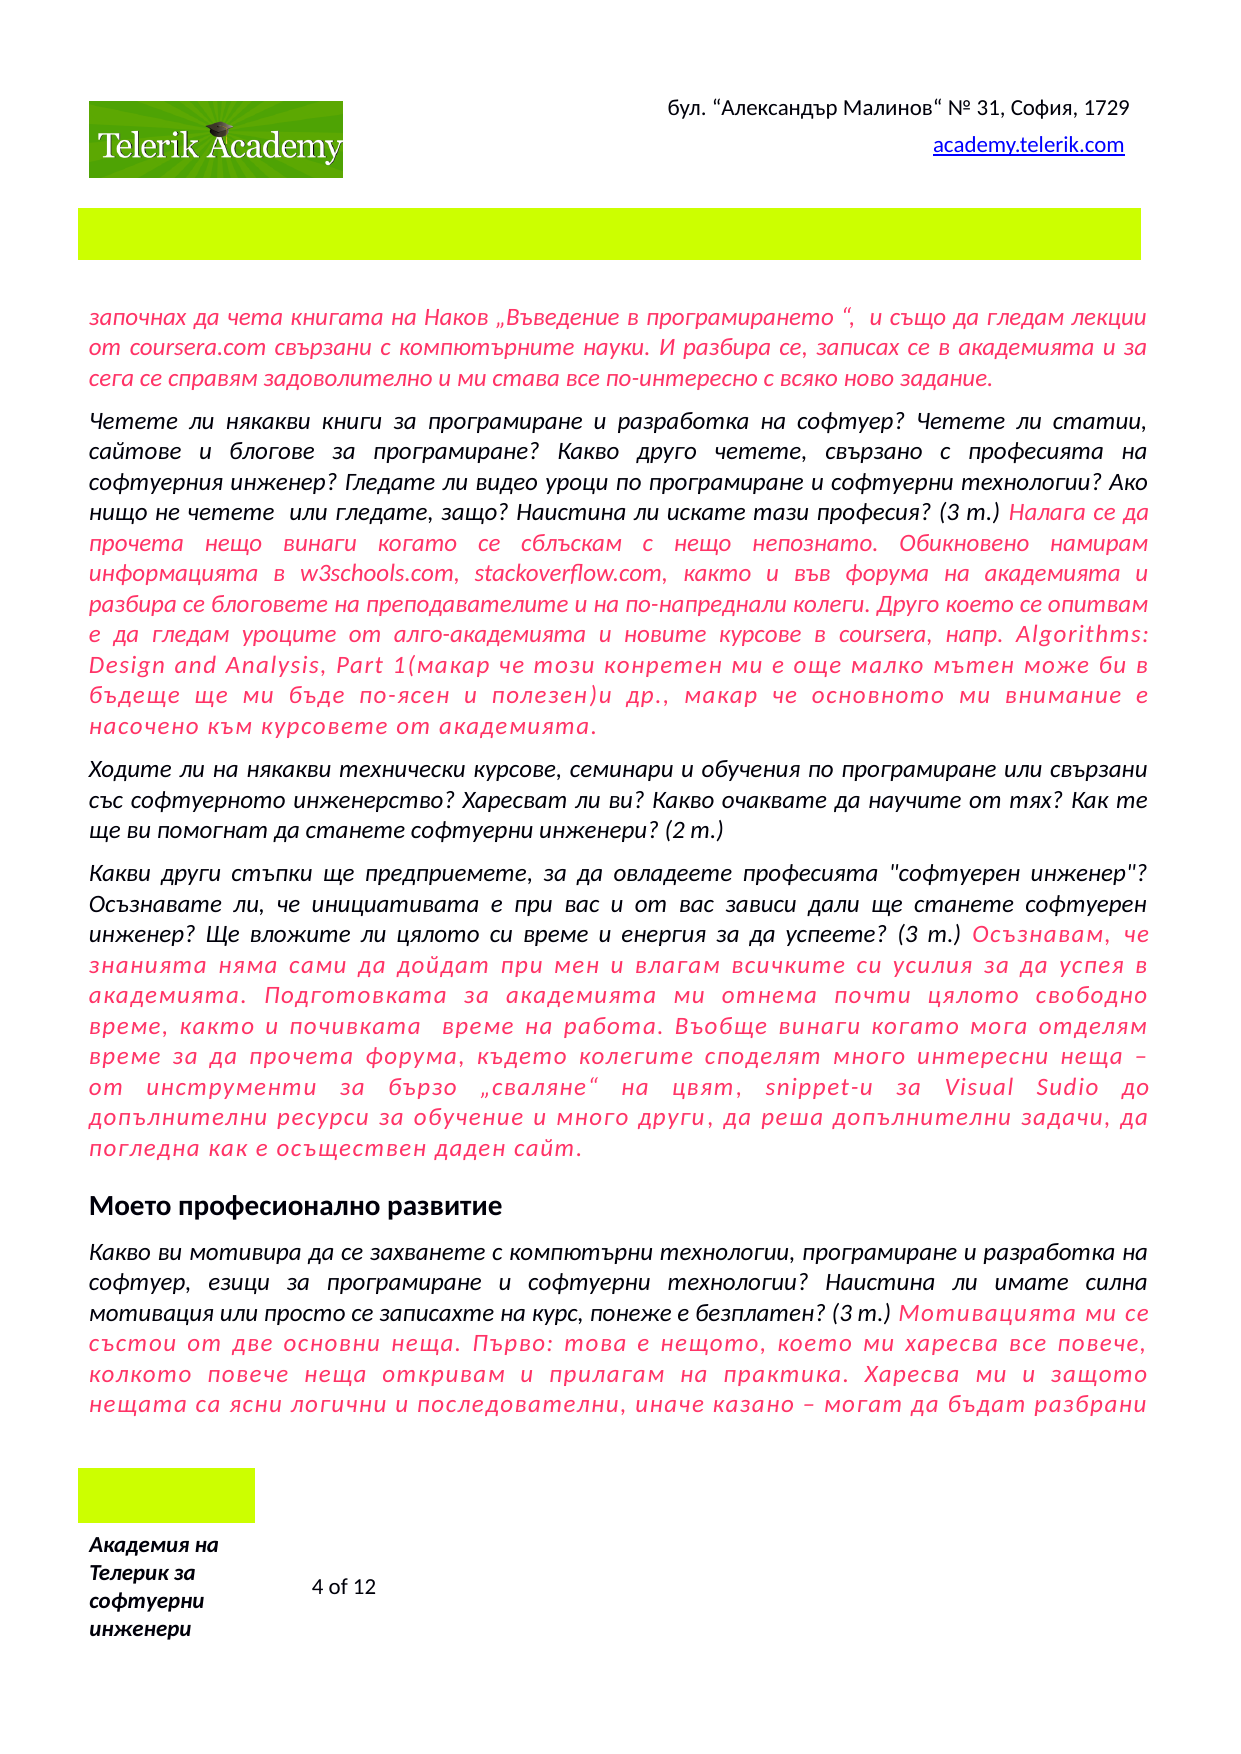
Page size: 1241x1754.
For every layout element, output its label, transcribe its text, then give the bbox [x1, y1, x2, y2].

text Какви други стъпки ще предприемете, за да овладеете професията "софтуерен инженер"? Осъзнавате ли, че инициативата е при вас и от вас зависи дали ще станете софтуерен инженер? Ще вложите ли цялото си време и енергия за да успеете? (3 т.) Осъзнавам, че знанията няма сами да дойдат при мен и влагам всичките си усилия за да успея в академията. Подготовката за академията ми отнема почти цялото свободно време, както и почивката време на работа. Въобще винаги когато мога отделям време за да прочета форума, където колегите споделят много интересни неща – от инструменти за бързо „сваляне“ на цвят, snippet-и за Visual Sudio до допълнителни ресурси за обучение и много други, да реша допълнителни задачи, да погледна как е осъществен даден сайт. [89, 857, 1152, 1162]
text Какво ви мотивира да се захванете с компютърни технологии, програмиране и разработка на софтуер, езици за програмиране и софтуерни технологии? Наистина ли имате силна мотивация или просто се записахте на курс, понеже е безплатен? (3 т.) Мотивацията ми се състои от две основни неща. Първо: това е нещото, което ми харесва все повече, колкото повече неща откривам и прилагам на практика. Харесва ми и защото нещата са ясни логични и последователни, иначе казано – могат да бъдат разбрани [89, 1236, 1152, 1419]
text започнах да чета книгата на Наков „Въведение в програмирането “, и също да гледам лекции от coursera.com свързани с компютърните науки. И разбира се, записах се в академията и за сега се справям задоволително и ми става все по-интересно с всяко ново задание. [89, 301, 1152, 392]
subtitle Моето професионално развитие [89, 1187, 1152, 1223]
picture [89, 101, 343, 178]
text Четете ли някакви книги за програмиране и разработка на софтуер? Четете ли статии, сайтове и блогове за програмиране? Какво друго четете, свързано с професията на софтуерния инженер? Гледате ли видео уроци по програмиране и софтуерни технологии? Ако нищо не четете или гледате, защо? Наистина ли искате тази професия? (3 т.) Налага се да прочета нещо винаги когато се сблъскам с нещо непознато. Обикновено намирам информацията в w3schools.com, stackoverflow.com, както и във форума на академията и разбира се блоговете на преподавателите и на по-напреднали колеги. Друго което се опитвам е да гледам уроците от алго-академията и новите курсове в coursera, напр. Algorithms: Design and Analysis, Part 1(макар че този конретен ми е още малко мътен може би в бъдеще ще ми бъде по-ясен и полезен)и др., макар че основното ми внимание е насочено към курсовете от академията. [89, 405, 1152, 741]
text Ходите ли на някакви технически курсове, семинари и обучения по програмиране или свързани със софтуерното инженерство? Харесват ли ви? Какво очаквате да научите от тях? Как те ще ви помогнат да станете софтуерни инженери? (2 т.) [89, 753, 1152, 845]
